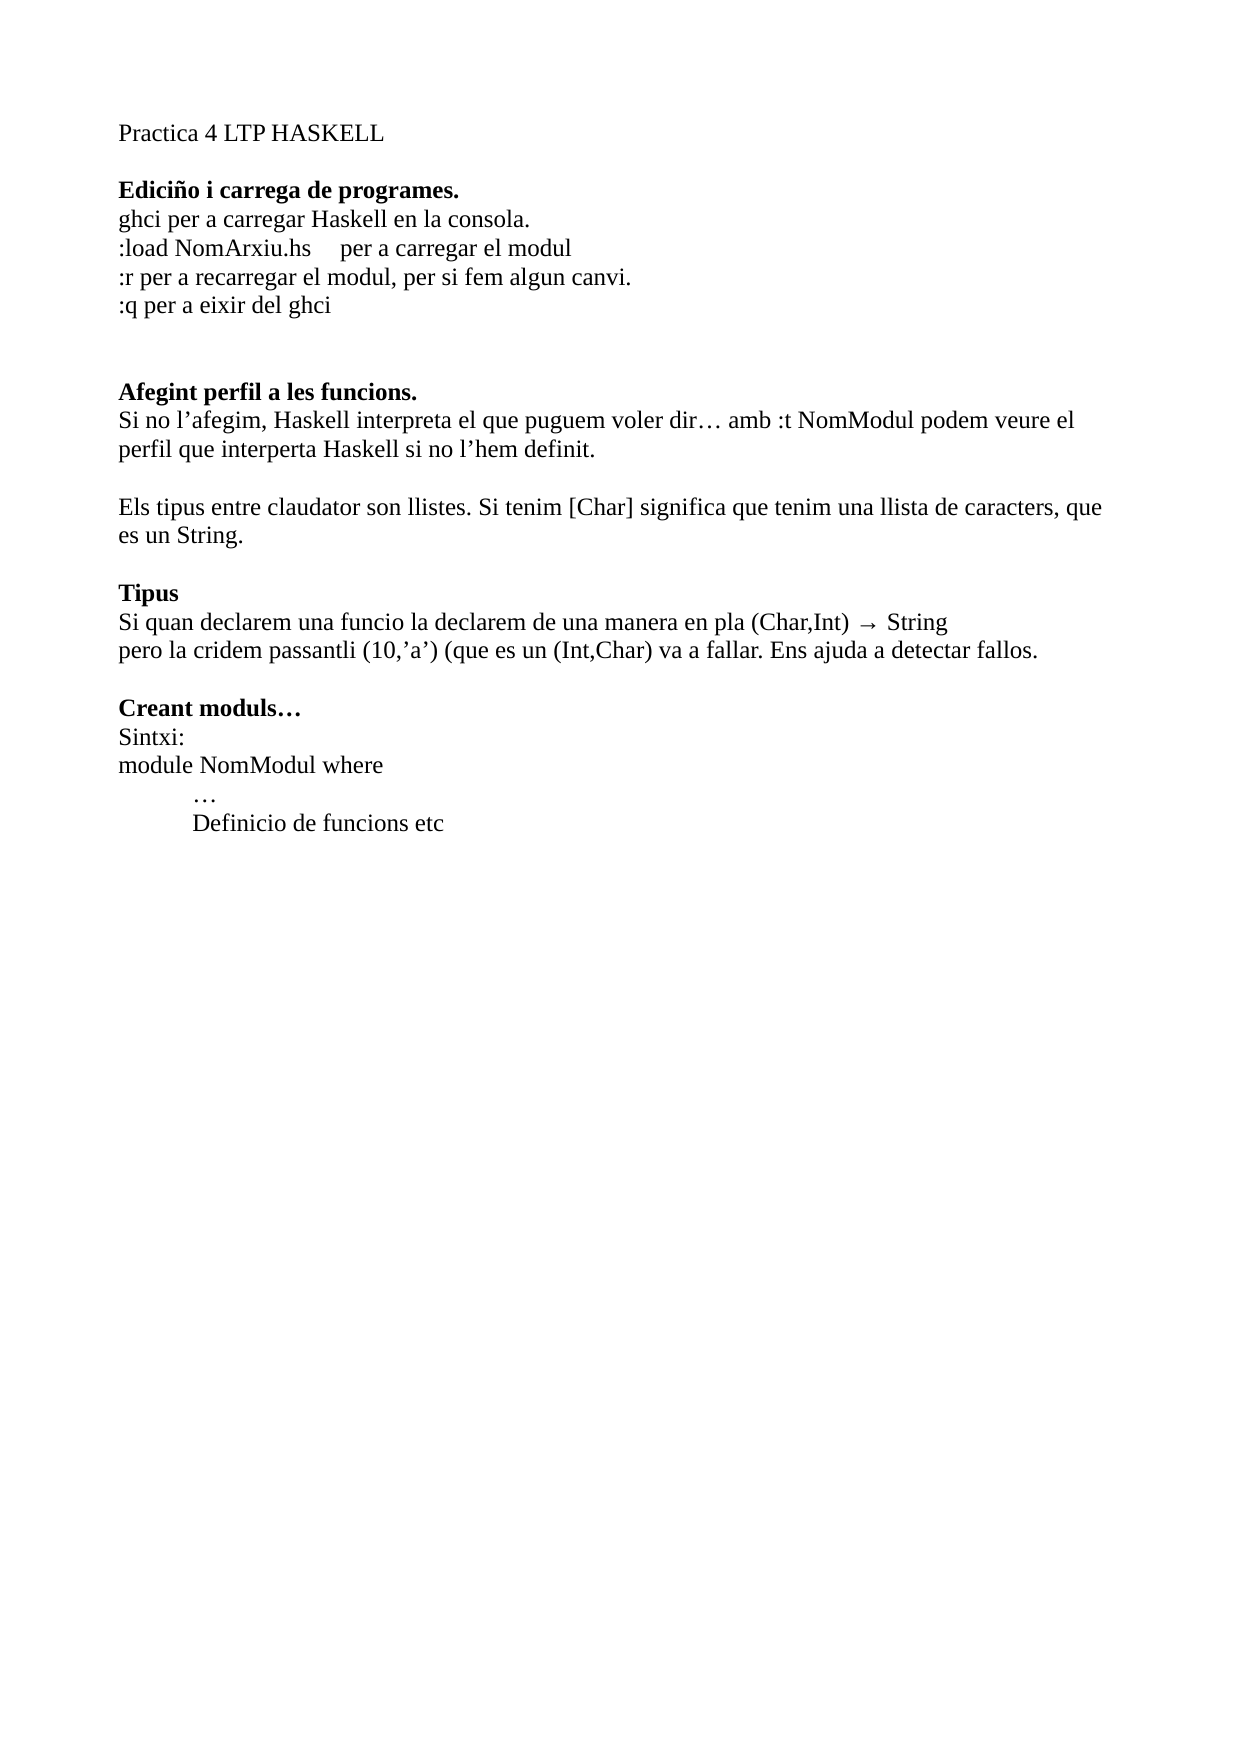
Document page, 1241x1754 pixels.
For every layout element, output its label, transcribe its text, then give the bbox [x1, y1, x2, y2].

text … [118, 779, 1122, 808]
text Sintxi: [118, 722, 1122, 751]
text :r per a recarregar el modul, per si fem algun canvi. [118, 262, 1122, 291]
text Definicio de funcions etc [118, 808, 1122, 837]
text Si quan declarem una funcio la declarem de una manera en pla (Char,Int) → String [118, 607, 1122, 636]
text Ediciño i carrega de programes. [118, 176, 1122, 204]
text module NomModul where [118, 751, 1122, 779]
text Tipus [118, 578, 1122, 607]
text Els tipus entre claudator son llistes. Si tenim [Char] significa que tenim una llista de caracters, que es un String. [118, 492, 1122, 549]
text :load NomArxiu.hs per a carregar el modul [118, 233, 1122, 262]
text Si no l’afegim, Haskell interpreta el que puguem voler dir… amb :t NomModul podem veure el perfil que interperta Haskell si no l’hem definit. [118, 406, 1122, 463]
text :q per a eixir del ghci [118, 291, 1122, 319]
text Practica 4 LTP HASKELL [118, 118, 1122, 147]
text ghci per a carregar Haskell en la consola. [118, 204, 1122, 233]
text pero la cridem passantli (10,’a’) (que es un (Int,Char) va a fallar. Ens ajuda a detectar fallos. [118, 636, 1122, 664]
text Afegint perfil a les funcions. [118, 377, 1122, 406]
text Creant moduls… [118, 693, 1122, 722]
